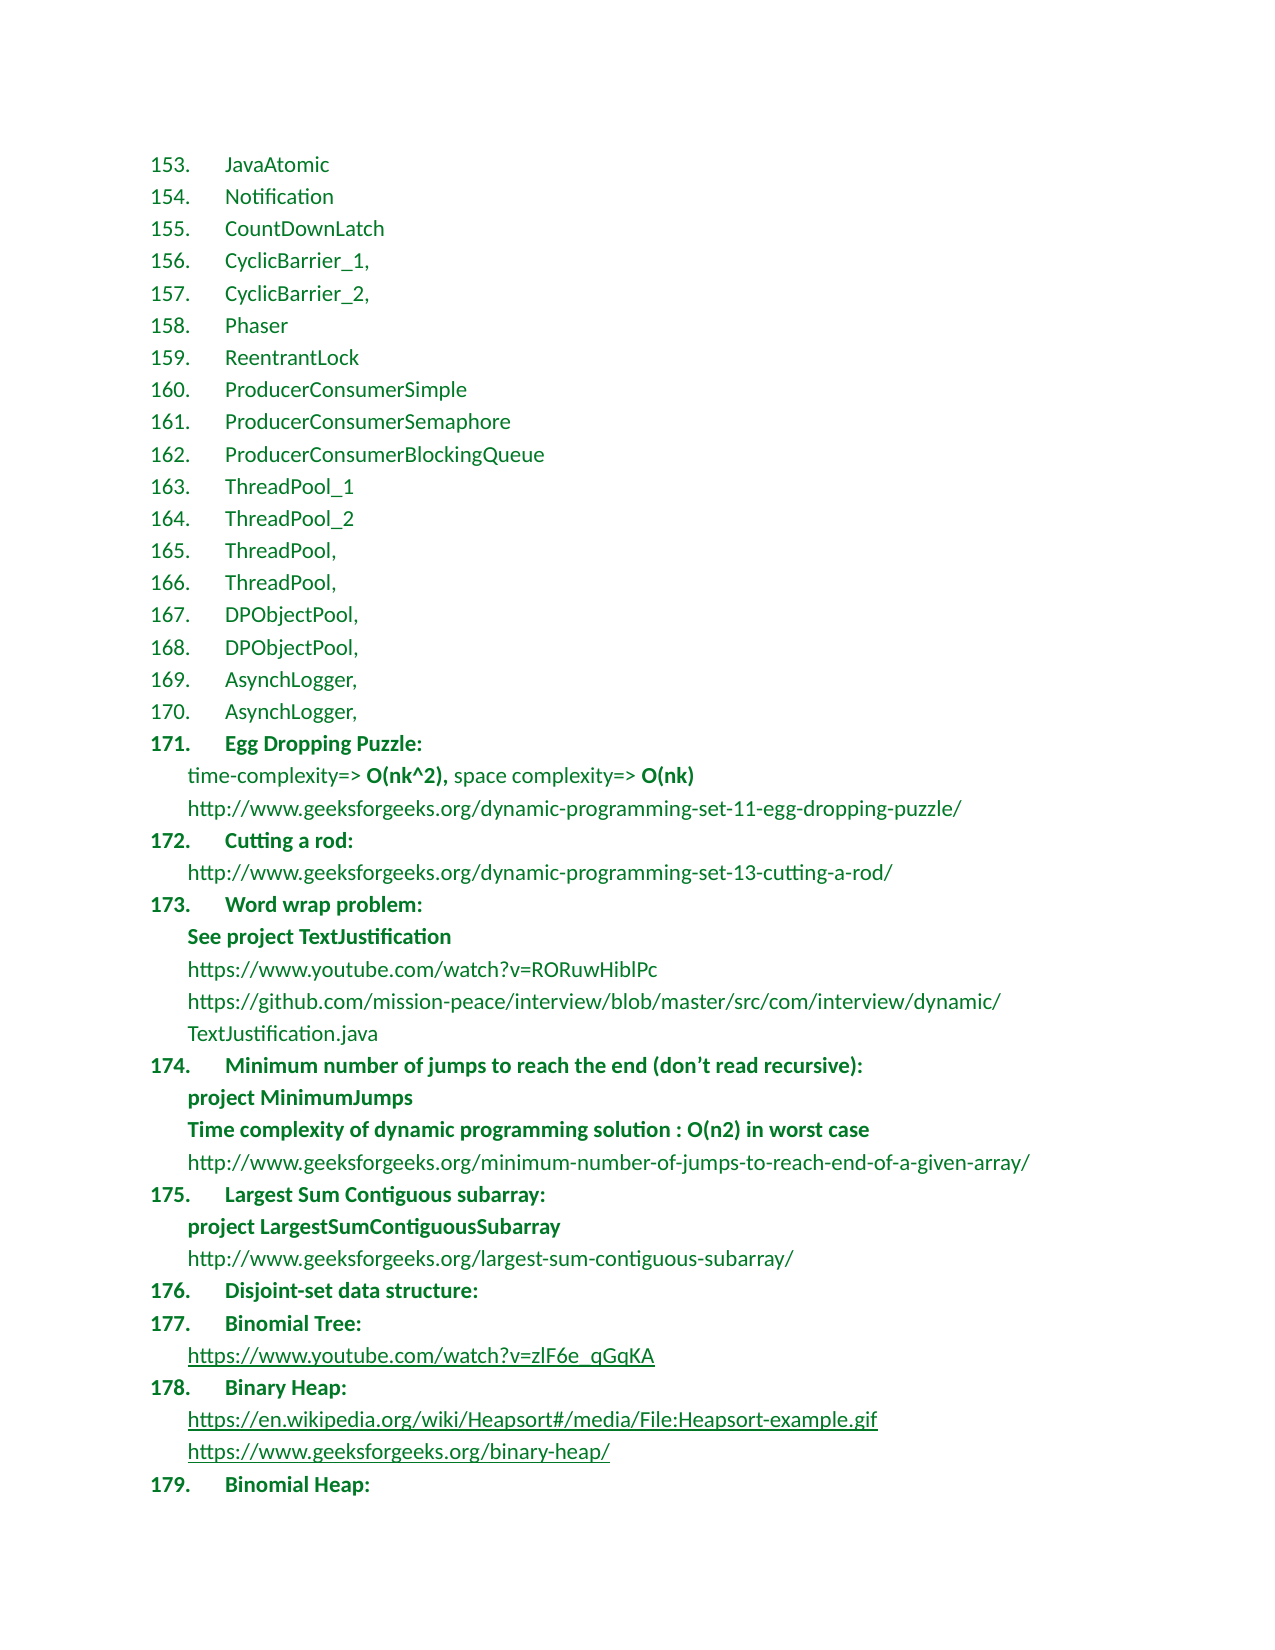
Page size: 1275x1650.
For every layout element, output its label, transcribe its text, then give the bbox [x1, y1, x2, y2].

list http://www.geeksforgeeks.org/dynamic-programming-set-11-egg-dropping-puzzle/ [150, 794, 1125, 822]
list Minimum number of jumps to reach the end (don’t read recursive): [150, 1051, 1125, 1079]
list AsynchLogger, [150, 665, 1125, 693]
list https://www.geeksforgeeks.org/binary-heap/ [150, 1437, 1125, 1466]
list Binomial Tree: [150, 1309, 1125, 1337]
list Binomial Heap: [150, 1470, 1125, 1498]
list Word wrap problem: [150, 890, 1125, 918]
list ProducerConsumerSimple [150, 375, 1125, 403]
list CountDownLatch [150, 214, 1125, 242]
list Time complexity of dynamic programming solution : O(n2) in worst case [150, 1116, 1125, 1144]
list Disjoint-set data structure: [150, 1277, 1125, 1304]
list Cutting a rod: [150, 826, 1125, 854]
list Phaser [150, 311, 1125, 339]
list Egg Dropping Puzzle: [150, 729, 1125, 757]
list project LargestSumContiguousSubarray [150, 1212, 1125, 1240]
list http://www.geeksforgeeks.org/largest-sum-contiguous-subarray/ [150, 1244, 1125, 1272]
list time-complexity=> O(nk^2), space complexity=> O(nk) [150, 762, 1125, 789]
list ProducerConsumerBlockingQueue [150, 440, 1125, 468]
list ThreadPool_1 [150, 472, 1125, 500]
list DPObjectPool, [150, 601, 1125, 629]
list Largest Sum Contiguous subarray: [150, 1180, 1125, 1208]
list project MinimumJumps [150, 1083, 1125, 1111]
list https://www.youtube.com/watch?v=RORuwHiblPc [150, 955, 1125, 983]
list https://www.youtube.com/watch?v=zlF6e_qGqKA [150, 1341, 1125, 1369]
list https://github.com/mission-peace/interview/blob/master/src/com/interview/dynamic/TextJustification.java [150, 987, 1125, 1047]
list DPObjectPool, [150, 633, 1125, 661]
list ThreadPool_2 [150, 504, 1125, 532]
list ProducerConsumerSemaphore [150, 407, 1125, 436]
list ReentrantLock [150, 343, 1125, 371]
list AsynchLogger, [150, 697, 1125, 725]
list ThreadPool, [150, 536, 1125, 564]
list Notification [150, 182, 1125, 210]
list ThreadPool, [150, 568, 1125, 596]
list Binary Heap: [150, 1373, 1125, 1401]
list See project TextJustification [150, 922, 1125, 951]
list CyclicBarrier_1, [150, 247, 1125, 274]
list CyclicBarrier_2, [150, 279, 1125, 307]
list http://www.geeksforgeeks.org/dynamic-programming-set-13-cutting-a-rod/ [150, 858, 1125, 886]
list http://www.geeksforgeeks.org/minimum-number-of-jumps-to-reach-end-of-a-given-array/ [150, 1148, 1125, 1176]
list JavaAtomic [150, 150, 1125, 178]
list https://en.wikipedia.org/wiki/Heapsort#/media/File:Heapsort-example.gif [150, 1405, 1125, 1433]
